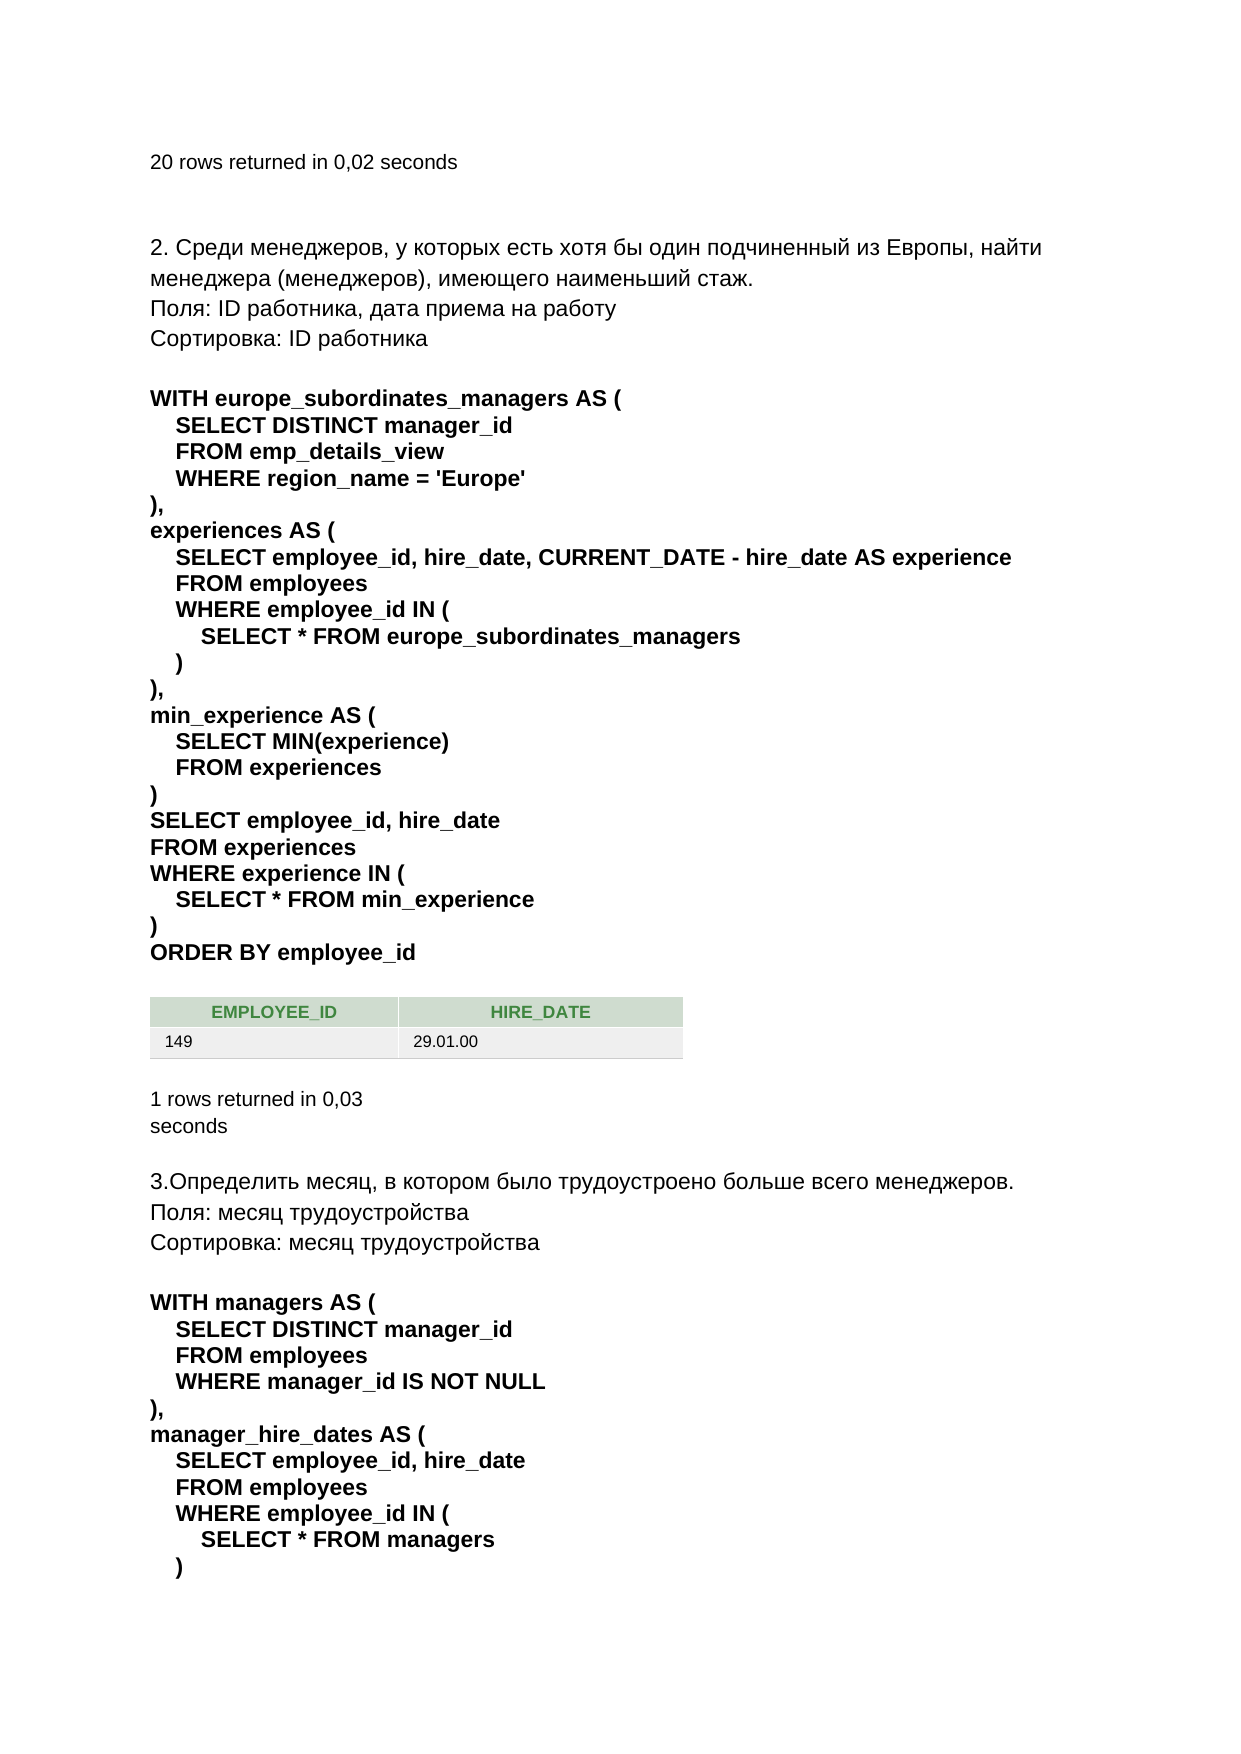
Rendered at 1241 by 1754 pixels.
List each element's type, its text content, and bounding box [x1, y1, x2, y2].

text WITH managers AS ( [150, 1289, 1090, 1316]
text manager_hire_dates AS ( [150, 1421, 1090, 1447]
text SELECT employee_id, hire_date [150, 807, 1090, 833]
table_header EMPLOYEE_ID [150, 997, 398, 1027]
text ) [150, 781, 1090, 807]
text min_experience AS ( [150, 702, 1090, 728]
text SELECT MIN(experience) [150, 728, 1090, 754]
text WHERE employee_id IN ( [150, 1500, 1090, 1526]
text FROM emp_details_view [150, 438, 1090, 464]
text SELECT * FROM min_experience [150, 886, 1090, 912]
text WHERE region_name = 'Europe' [150, 464, 1090, 491]
text ), [150, 491, 1090, 517]
text WHERE employee_id IN ( [150, 596, 1090, 623]
text FROM experiences [150, 754, 1090, 781]
text 3.Определить месяц, в котором было трудоустроено больше всего менеджеров. [150, 1168, 1090, 1195]
text Сортировка: месяц трудоустройства [150, 1229, 1090, 1255]
text Поля: ID работника, дата приема на работу [150, 295, 1090, 321]
text ) [150, 1553, 1090, 1579]
table_header HIRE_DATE [399, 997, 683, 1027]
text ) [150, 912, 1090, 939]
table_cell 149 [150, 1028, 398, 1058]
text SELECT DISTINCT manager_id [150, 1316, 1090, 1342]
text SELECT employee_id, hire_date, CURRENT_DATE - hire_date AS experience [150, 543, 1090, 570]
text FROM employees [150, 1474, 1090, 1500]
text SELECT * FROM managers [150, 1526, 1090, 1553]
table_cell 29.01.00 [399, 1028, 683, 1058]
text SELECT employee_id, hire_date [150, 1447, 1090, 1474]
text FROM employees [150, 1342, 1090, 1368]
text Поля: месяц трудоустройства [150, 1198, 1090, 1225]
text ) [150, 649, 1090, 675]
text ), [150, 675, 1090, 702]
text SELECT DISTINCT manager_id [150, 412, 1090, 438]
table_header 20 rows returned in 0,02 seconds [150, 150, 711, 174]
table_header 1 rows returned in 0,03 seconds [150, 1087, 442, 1138]
text ), [150, 1394, 1090, 1421]
text FROM experiences [150, 833, 1090, 860]
text SELECT * FROM europe_subordinates_managers [150, 623, 1090, 649]
text WITH europe_subordinates_managers AS ( [150, 385, 1090, 412]
text WHERE experience IN ( [150, 860, 1090, 886]
text FROM employees [150, 570, 1090, 596]
text 2. Среди менеджеров, у которых есть хотя бы один подчиненный из Европы, найти менеджера (менеджеров), имеющего наименьший стаж. [150, 234, 1090, 291]
text ORDER BY employee_id [150, 939, 1090, 965]
text WHERE manager_id IS NOT NULL [150, 1368, 1090, 1394]
text experiences AS ( [150, 517, 1090, 543]
table_header [442, 1087, 453, 1138]
text Сортировка: ID работника [150, 325, 1090, 351]
